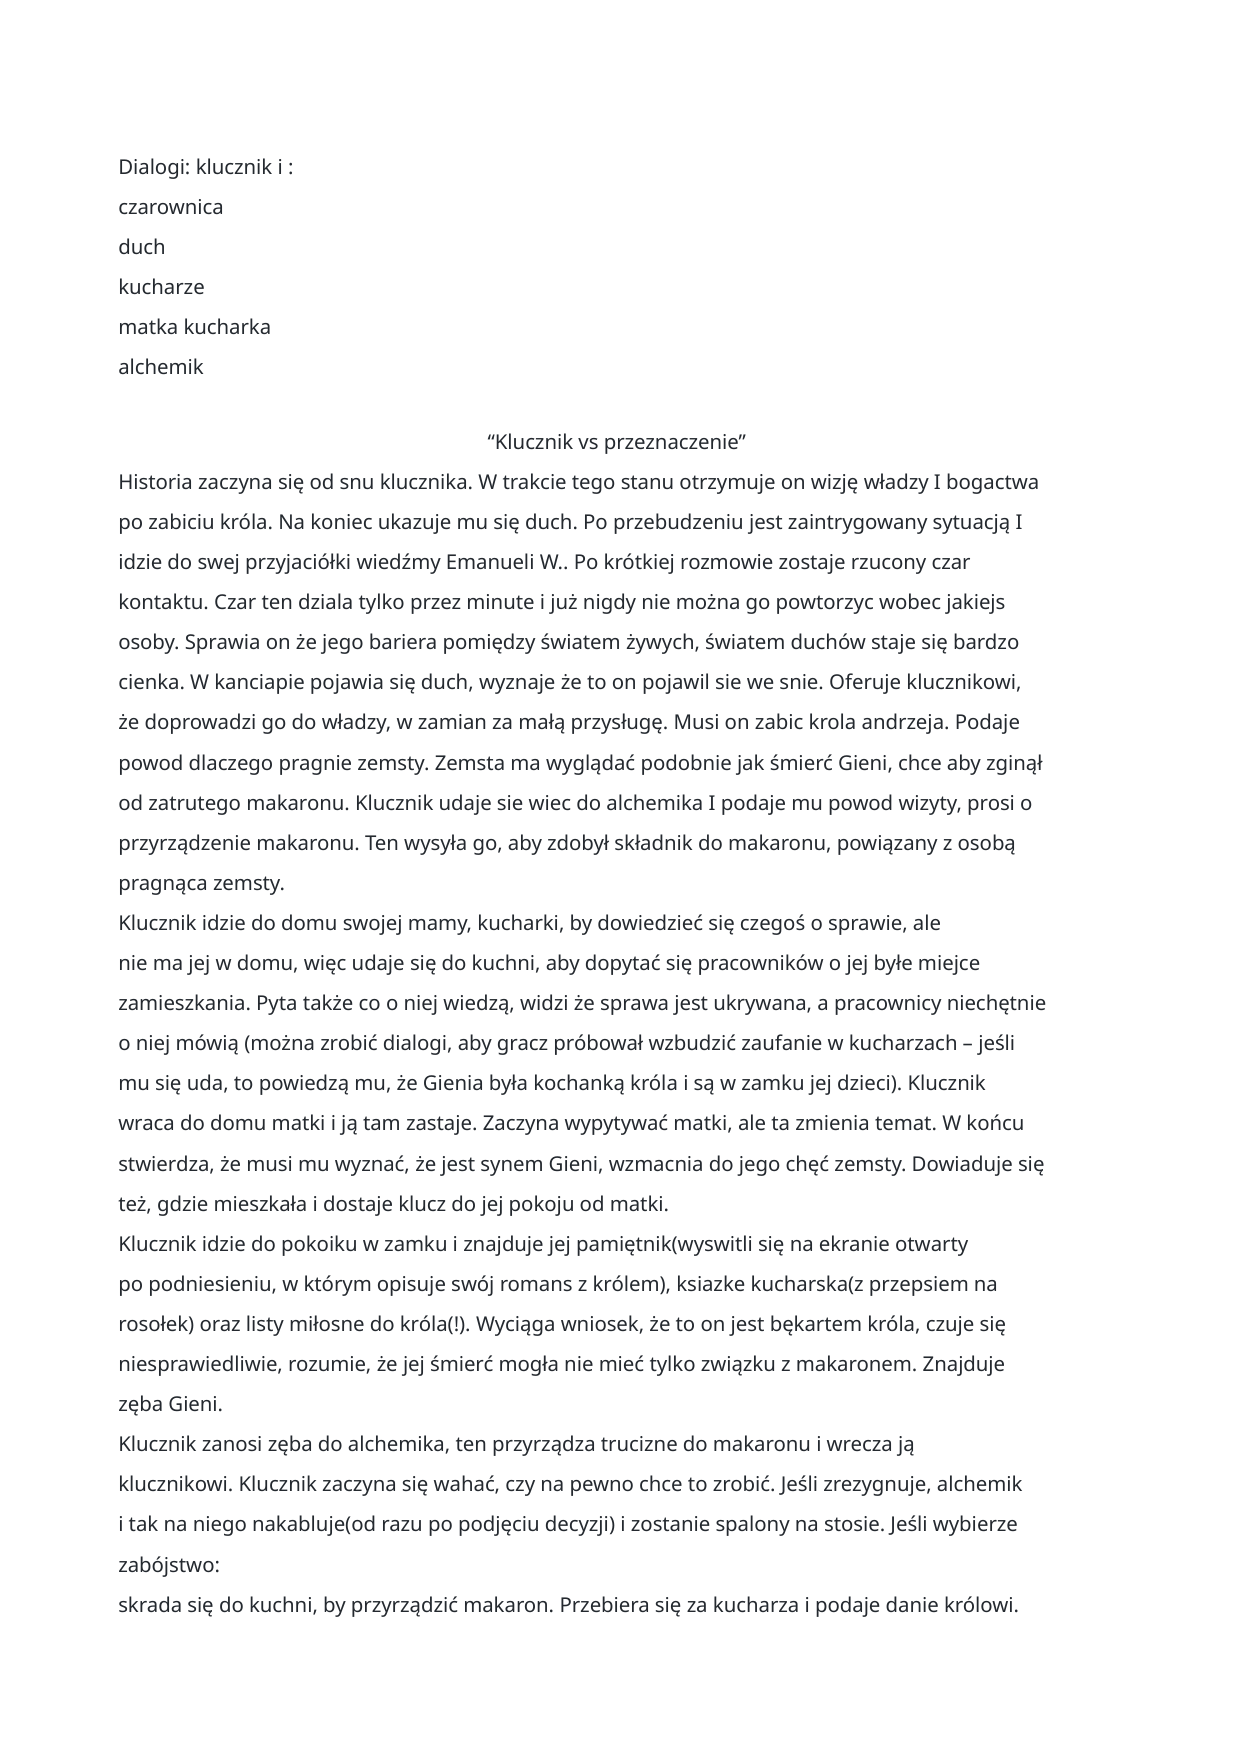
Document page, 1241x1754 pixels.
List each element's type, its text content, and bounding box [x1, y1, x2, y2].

text o niej mówią (można zrobić dialogi, aby gracz próbował wzbudzić zaufanie w kucharzach – jeśli [118, 1029, 1122, 1057]
text kontaktu. Czar ten dziala tylko przez minute i już nigdy nie można go powtorzyc wobec jakiejs [118, 588, 1122, 615]
text przyrządzenie makaronu. Ten wysyła go, aby zdobył składnik do makaronu, powiązany z osobą [118, 828, 1122, 856]
text Dialogi: klucznik i : [118, 152, 1122, 180]
text zęba Gieni. [118, 1390, 1122, 1417]
text cienka. W kanciapie pojawia się duch, wyznaje że to on pojawil sie we snie. Oferuje klucznikowi, [118, 668, 1122, 696]
text Klucznik zanosi zęba do alchemika, ten przyrządza trucizne do makaronu i wrecza ją [118, 1430, 1122, 1458]
text duch [118, 233, 1122, 260]
text kucharze [118, 273, 1122, 300]
text “Klucznik vs przeznaczenie” [118, 427, 1122, 455]
text idzie do swej przyjaciółki wiedźmy Emanueli W.. Po krótkiej rozmowie zostaje rzucony czar [118, 548, 1122, 575]
text niesprawiedliwie, rozumie, że jej śmierć mogła nie mieć tylko związku z makaronem. Znajduje [118, 1350, 1122, 1377]
text alchemik [118, 353, 1122, 381]
text od zatrutego makaronu. Klucznik udaje sie wiec do alchemika I podaje mu powod wizyty, prosi o [118, 788, 1122, 816]
text pragnąca zemsty. [118, 868, 1122, 896]
text matka kucharka [118, 313, 1122, 341]
text wraca do domu matki i ją tam zastaje. Zaczyna wypytywać matki, ale ta zmienia temat. W końcu [118, 1109, 1122, 1137]
text i tak na niego nakabluje(od razu po podjęciu decyzji) i zostanie spalony na stosie. Jeśli wybierze [118, 1510, 1122, 1538]
text Historia zaczyna się od snu klucznika. W trakcie tego stanu otrzymuje on wizję władzy I bogactwa [118, 467, 1122, 495]
text zabójstwo: [118, 1550, 1122, 1578]
text po zabiciu króla. Na koniec ukazuje mu się duch. Po przebudzeniu jest zaintrygowany sytuacją I [118, 507, 1122, 535]
text że doprowadzi go do władzy, w zamian za małą przysługę. Musi on zabic krola andrzeja. Podaje [118, 708, 1122, 736]
text nie ma jej w domu, więc udaje się do kuchni, aby dopytać się pracowników o jej byłe miejce [118, 949, 1122, 976]
text czarownica [118, 192, 1122, 220]
text po podniesieniu, w którym opisuje swój romans z królem), ksiazke kucharska(z przepsiem na [118, 1269, 1122, 1297]
text Klucznik idzie do pokoiku w zamku i znajduje jej pamiętnik(wyswitli się na ekranie otwarty [118, 1229, 1122, 1257]
text osoby. Sprawia on że jego bariera pomiędzy światem żywych, światem duchów staje się bardzo [118, 628, 1122, 656]
text zamieszkania. Pyta także co o niej wiedzą, widzi że sprawa jest ukrywana, a pracownicy niechętnie [118, 989, 1122, 1016]
text też, gdzie mieszkała i dostaje klucz do jej pokoju od matki. [118, 1189, 1122, 1217]
text powod dlaczego pragnie zemsty. Zemsta ma wyglądać podobnie jak śmierć Gieni, chce aby zginął [118, 748, 1122, 776]
text skrada się do kuchni, by przyrządzić makaron. Przebiera się za kucharza i podaje danie królowi. [118, 1590, 1122, 1618]
text stwierdza, że musi mu wyznać, że jest synem Gieni, wzmacnia do jego chęć zemsty. Dowiaduje się [118, 1149, 1122, 1177]
text mu się uda, to powiedzą mu, że Gienia była kochanką króla i są w zamku jej dzieci). Klucznik [118, 1069, 1122, 1097]
text rosołek) oraz listy miłosne do króla(!). Wyciąga wniosek, że to on jest bękartem króla, czuje się [118, 1309, 1122, 1337]
text Klucznik idzie do domu swojej mamy, kucharki, by dowiedzieć się czegoś o sprawie, ale [118, 908, 1122, 936]
text klucznikowi. Klucznik zaczyna się wahać, czy na pewno chce to zrobić. Jeśli zrezygnuje, alchemik [118, 1470, 1122, 1498]
